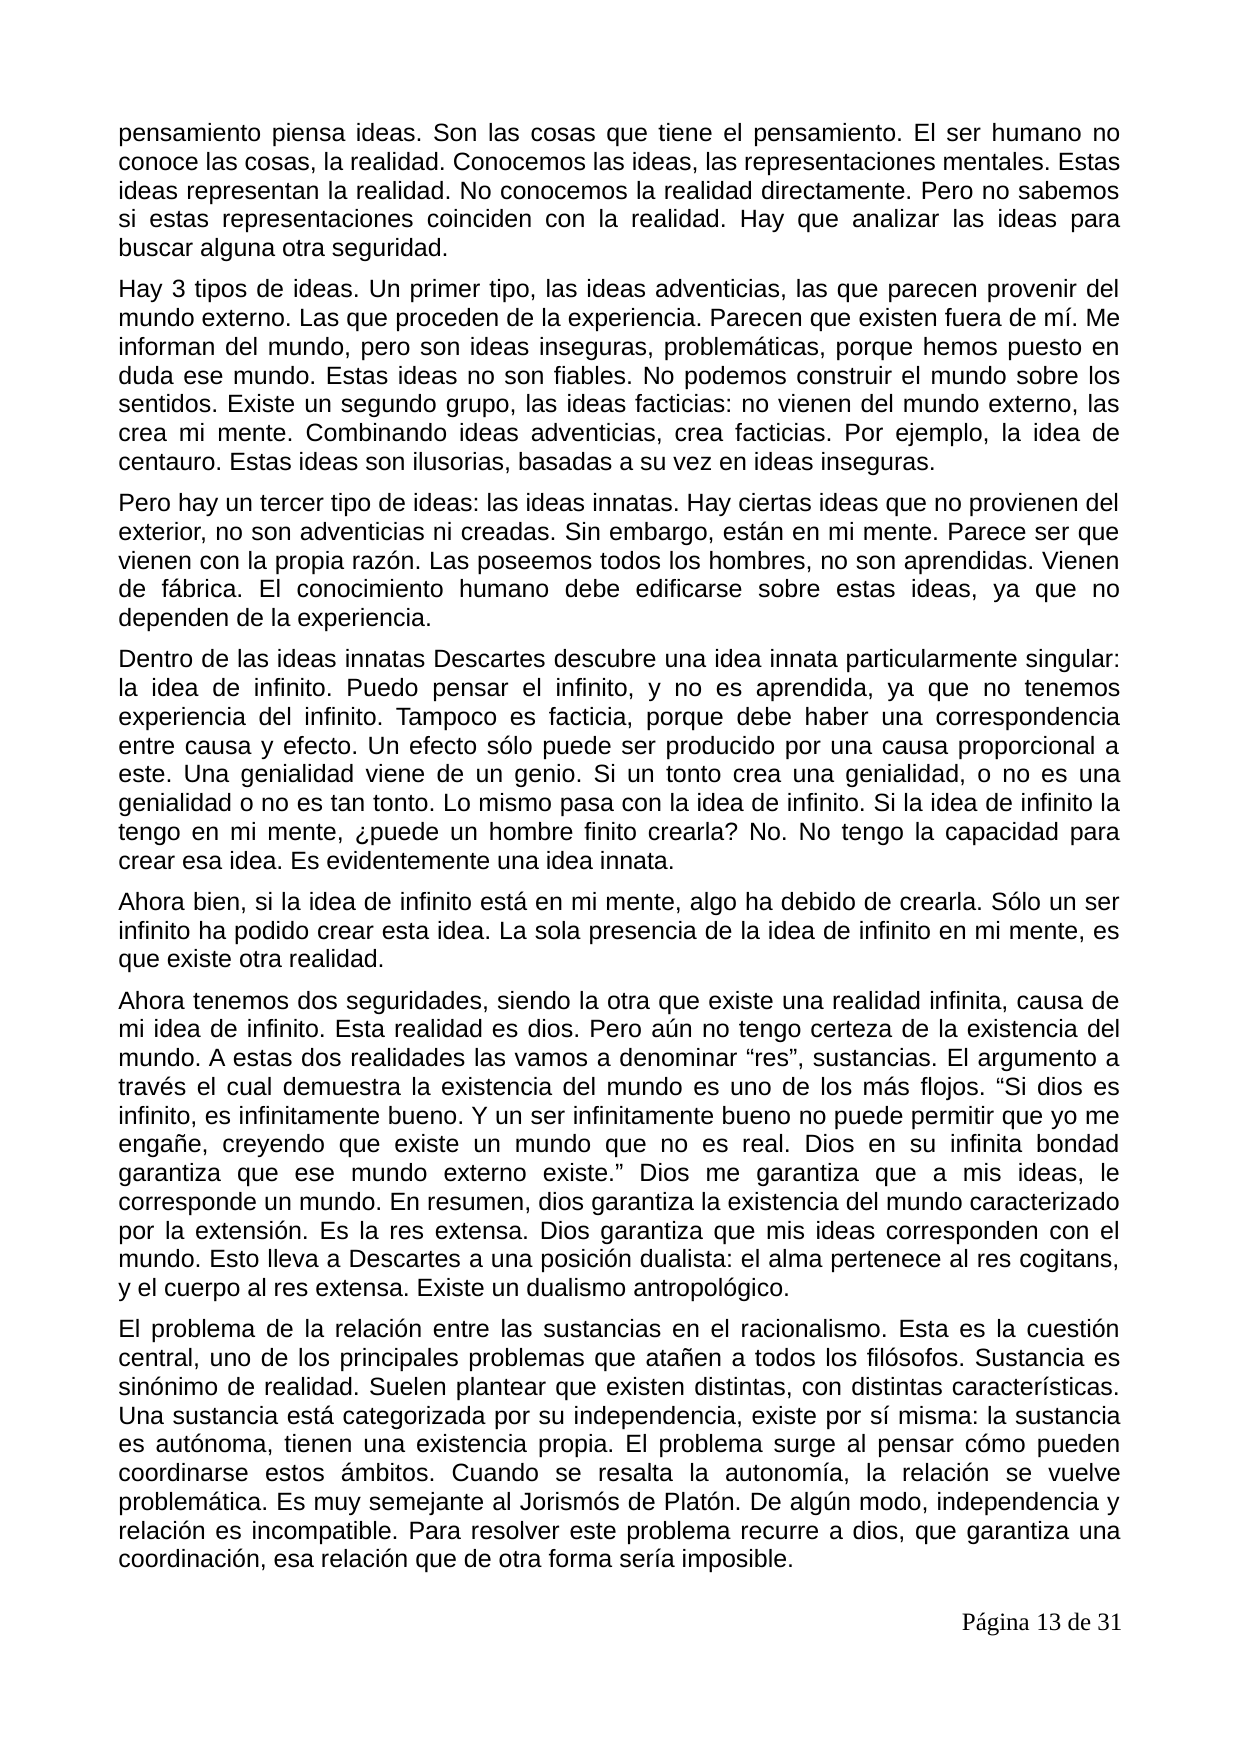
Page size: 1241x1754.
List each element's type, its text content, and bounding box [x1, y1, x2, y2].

text Ahora bien, si la idea de infinito está en mi mente, algo ha debido de crearla. Sólo un ser infinito ha podido crear esta idea. La sola presencia de la idea de infinito en mi mente, es que existe otra realidad. [118, 887, 1122, 973]
text Hay 3 tipos de ideas. Un primer tipo, las ideas adventicias, las que parecen provenir del mundo externo. Las que proceden de la experiencia. Parecen que existen fuera de mí. Me informan del mundo, pero son ideas inseguras, problemáticas, porque hemos puesto en duda ese mundo. Estas ideas no son fiables. No podemos construir el mundo sobre los sentidos. Existe un segundo grupo, las ideas facticias: no vienen del mundo externo, las crea mi mente. Combinando ideas adventicias, crea facticias. Por ejemplo, la idea de centauro. Estas ideas son ilusorias, basadas a su vez en ideas inseguras. [118, 274, 1122, 476]
text El problema de la relación entre las sustancias en el racionalismo. Esta es la cuestión central, uno de los principales problemas que atañen a todos los filósofos. Sustancia es sinónimo de realidad. Suelen plantear que existen distintas, con distintas características. Una sustancia está categorizada por su independencia, existe por sí misma: la sustancia es autónoma, tienen una existencia propia. El problema surge al pensar cómo pueden coordinarse estos ámbitos. Cuando se resalta la autonomía, la relación se vuelve problemática. Es muy semejante al Jorismós de Platón. De algún modo, independencia y relación es incompatible. Para resolver este problema recurre a dios, que garantiza una coordinación, esa relación que de otra forma sería imposible. [118, 1314, 1122, 1573]
text Pero hay un tercer tipo de ideas: las ideas innatas. Hay ciertas ideas que no provienen del exterior, no son adventicias ni creadas. Sin embargo, están en mi mente. Parece ser que vienen con la propia razón. Las poseemos todos los hombres, no son aprendidas. Vienen de fábrica. El conocimiento humano debe edificarse sobre estas ideas, ya que no dependen de la experiencia. [118, 488, 1122, 632]
text Ahora tenemos dos seguridades, siendo la otra que existe una realidad infinita, causa de mi idea de infinito. Esta realidad es dios. Pero aún no tengo certeza de la existencia del mundo. A estas dos realidades las vamos a denominar “res”, sustancias. El argumento a través el cual demuestra la existencia del mundo es uno de los más flojos. “Si dios es infinito, es infinitamente bueno. Y un ser infinitamente bueno no puede permitir que yo me engañe, creyendo que existe un mundo que no es real. Dios en su infinita bondad garantiza que ese mundo externo existe.” Dios me garantiza que a mis ideas, le corresponde un mundo. En resumen, dios garantiza la existencia del mundo caracterizado por la extensión. Es la res extensa. Dios garantiza que mis ideas corresponden con el mundo. Esto lleva a Descartes a una posición dualista: el alma pertenece al res cogitans, y el cuerpo al res extensa. Existe un dualismo antropológico. [118, 986, 1122, 1302]
text Dentro de las ideas innatas Descartes descubre una idea innata particularmente singular: la idea de infinito. Puedo pensar el infinito, y no es aprendida, ya que no tenemos experiencia del infinito. Tampoco es facticia, porque debe haber una correspondencia entre causa y efecto. Un efecto sólo puede ser producido por una causa proporcional a este. Una genialidad viene de un genio. Si un tonto crea una genialidad, o no es una genialidad o no es tan tonto. Lo mismo pasa con la idea de infinito. Si la idea de infinito la tengo en mi mente, ¿puede un hombre finito crearla? No. No tengo la capacidad para crear esa idea. Es evidentemente una idea innata. [118, 644, 1122, 874]
text pensamiento piensa ideas. Son las cosas que tiene el pensamiento. El ser humano no conoce las cosas, la realidad. Conocemos las ideas, las representaciones mentales. Estas ideas representan la realidad. No conocemos la realidad directamente. Pero no sabemos si estas representaciones coinciden con la realidad. Hay que analizar las ideas para buscar alguna otra seguridad. [118, 118, 1122, 262]
